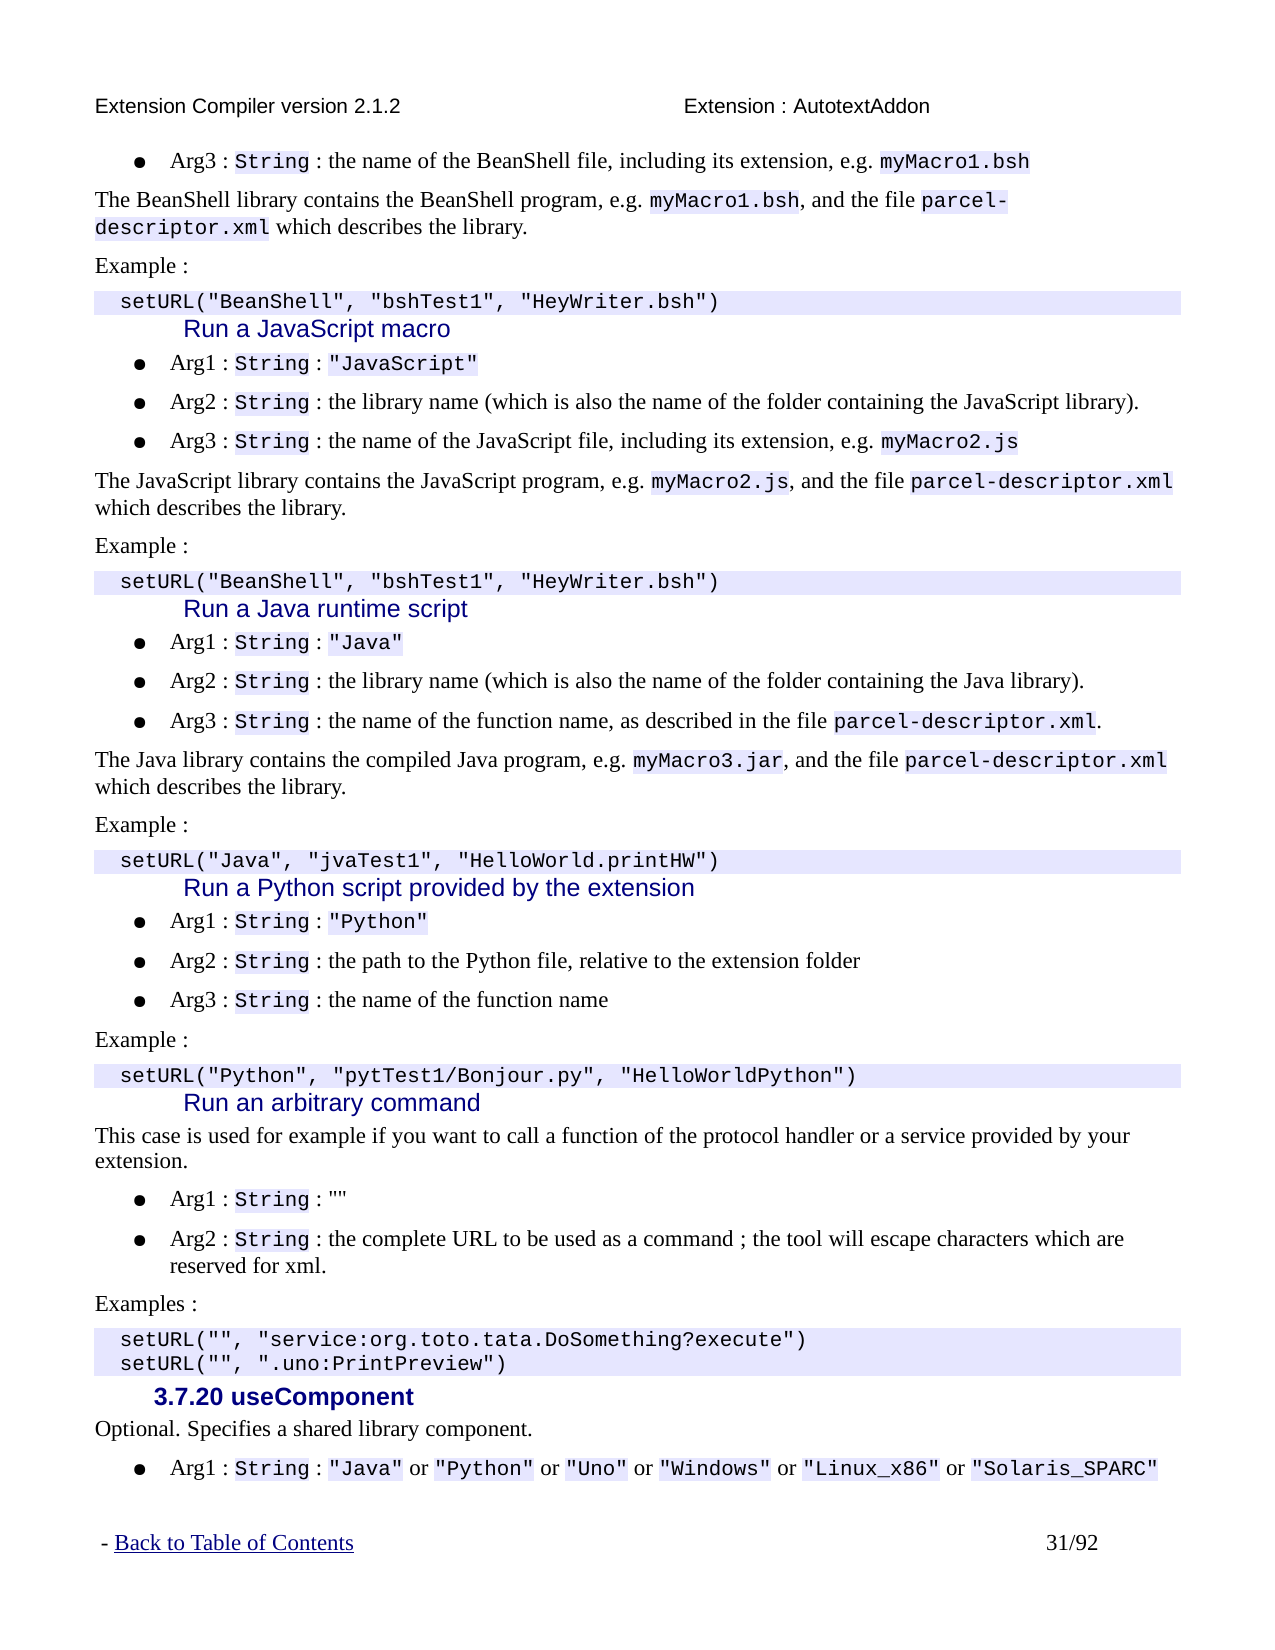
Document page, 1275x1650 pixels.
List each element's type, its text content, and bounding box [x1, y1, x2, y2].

list Arg2 : String : the library name (which is also the name of the folder containing the JavaScript library). [132, 389, 1181, 416]
list Arg1 : String : "Java" or "Python" or "Uno" or "Windows" or "Linux_x86" or "Solaris_SPARC" [132, 1454, 1181, 1481]
subtitle Run an arbitrary command [183, 1088, 1181, 1117]
list Arg3 : String : the name of the function name [132, 987, 1181, 1014]
text setURL("BeanShell", "bshTest1", "HeyWriter.bsh") [94, 571, 1181, 595]
text Example : [94, 1027, 1181, 1052]
text This case is used for example if you want to call a function of the protocol handler or a service provided by your extension. [94, 1122, 1181, 1173]
text setURL("BeanShell", "bshTest1", "HeyWriter.bsh") [94, 291, 1181, 315]
subtitle Run a Java runtime script [183, 595, 1181, 623]
list Arg2 : String : the complete URL to be used as a command ; the tool will escape characters which are reserved for xml. [132, 1226, 1181, 1278]
text setURL("", ".uno:PrintPreview") [94, 1352, 1181, 1376]
text Optional. Specifies a shared library component. [94, 1416, 1181, 1442]
text Examples : [94, 1291, 1181, 1316]
text setURL("", "service:org.toto.tata.DoSomething?execute") [94, 1328, 1181, 1352]
text Example : [94, 533, 1181, 558]
list Arg1 : String : "Java" [132, 629, 1181, 656]
list Arg3 : String : the name of the function name, as described in the file parcel-descriptor.xml. [132, 708, 1181, 735]
text setURL("Java", "jvaTest1", "HelloWorld.printHW") [94, 850, 1181, 874]
text The Java library contains the compiled Java program, e.g. myMacro3.jar, and the file parcel-descriptor.xml which describes the library. [94, 747, 1181, 800]
list Arg1 : String : "JavaScript" [132, 349, 1181, 376]
text setURL("Python", "pytTest1/Bonjour.py", "HelloWorldPython") [94, 1064, 1181, 1088]
text The JavaScript library contains the JavaScript program, e.g. myMacro2.js, and the file parcel-descriptor.xml which describes the library. [94, 468, 1181, 520]
list Arg1 : String : "" [132, 1186, 1181, 1213]
text The BeanShell library contains the BeanShell program, e.g. myMacro1.bsh, and the file parcel-descriptor.xml which describes the library. [94, 187, 1181, 241]
list Arg1 : String : "Python" [132, 908, 1181, 935]
list Arg2 : String : the library name (which is also the name of the folder containing the Java library). [132, 668, 1181, 695]
subtitle Run a JavaScript macro [183, 315, 1181, 343]
text Example : [94, 812, 1181, 838]
list Arg3 : String : the name of the JavaScript file, including its extension, e.g. myMacro2.js [132, 428, 1181, 455]
subtitle useComponent [153, 1382, 1181, 1410]
subtitle Run a Python script provided by the extension [183, 874, 1181, 902]
list Arg2 : String : the path to the Python file, relative to the extension folder [132, 948, 1181, 974]
list Arg3 : String : the name of the BeanShell file, including its extension, e.g. myMacro1.bsh [132, 147, 1181, 174]
text Example : [94, 253, 1181, 279]
